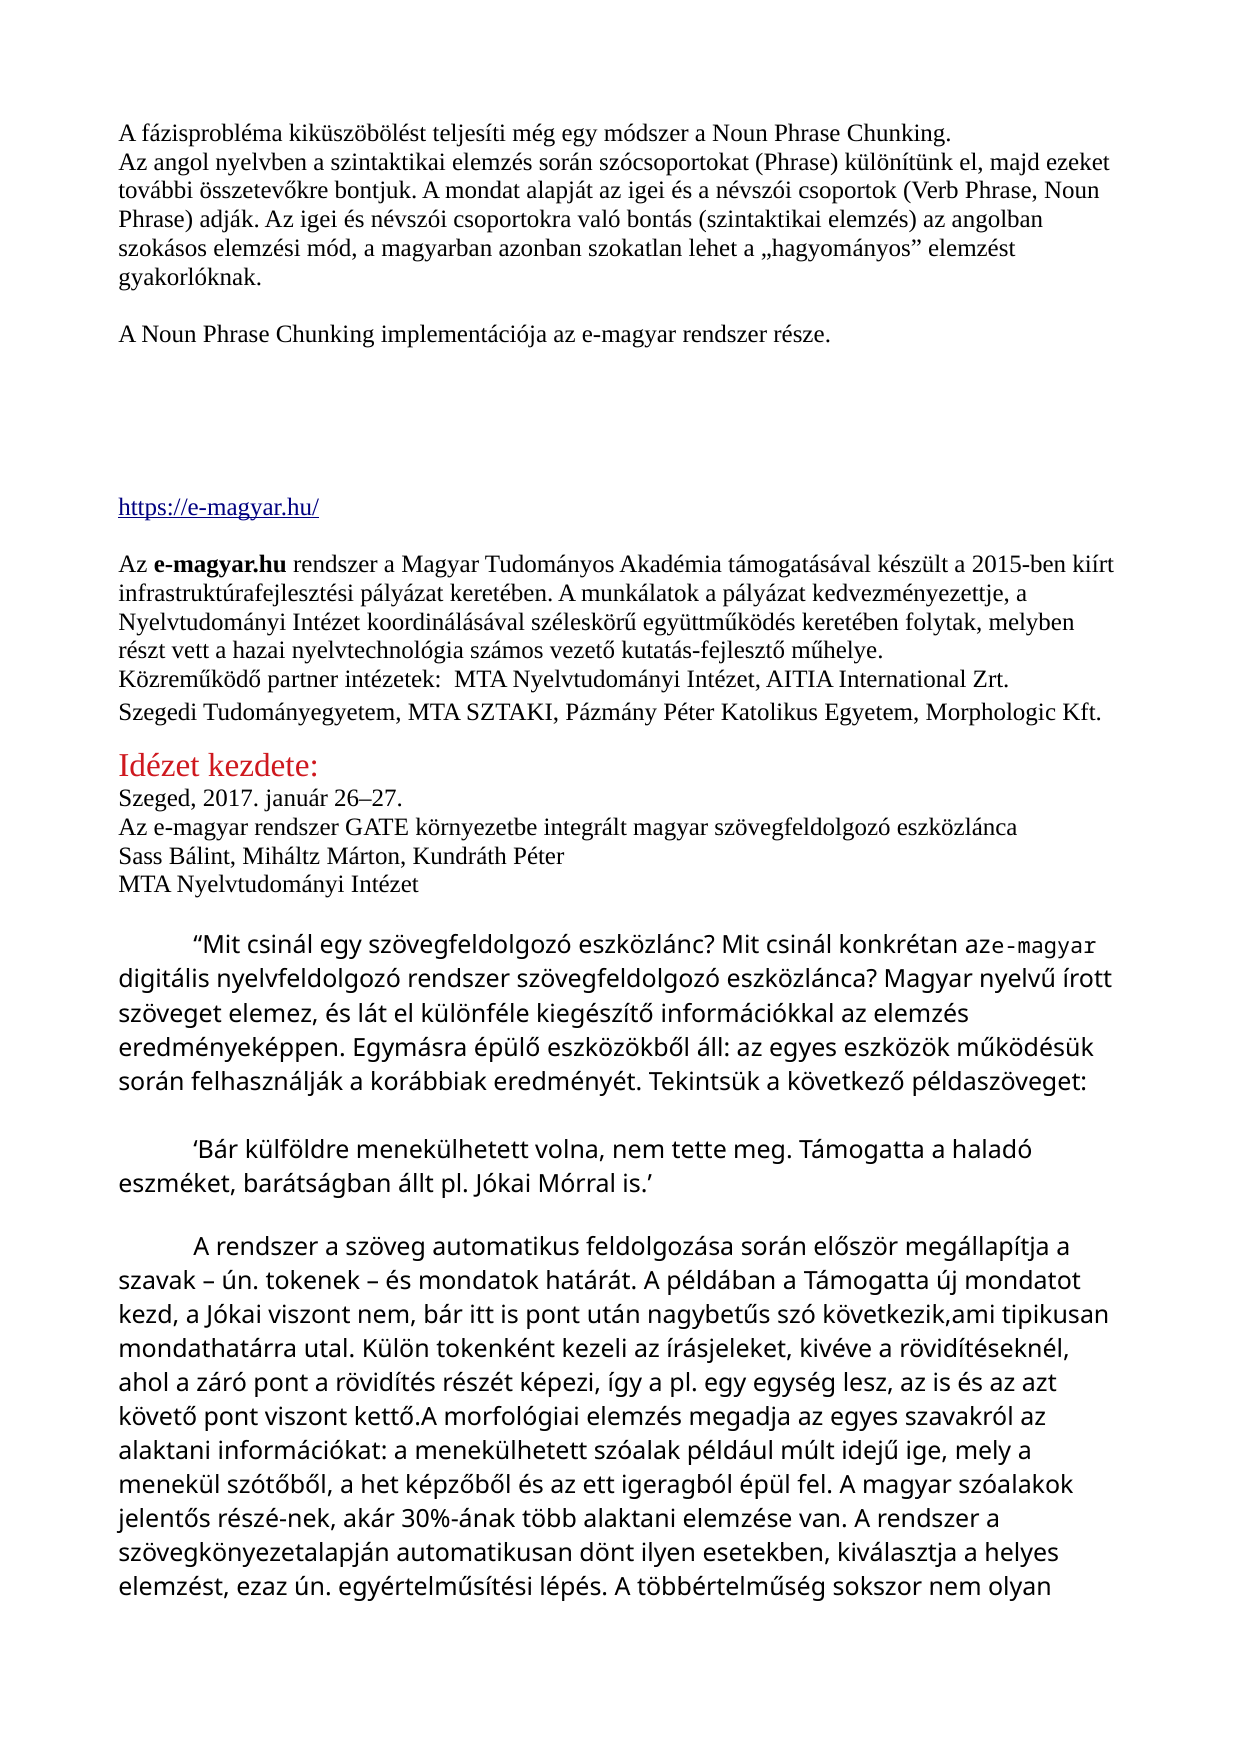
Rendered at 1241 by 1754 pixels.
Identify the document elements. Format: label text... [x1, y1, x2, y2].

text Idézet kezdete: [118, 745, 1122, 783]
text Az e-magyar rendszer GATE környezetbe integrált magyar szövegfeldolgozó eszközlánca [118, 812, 1122, 841]
text A Noun Phrase Chunking implementációja az e-magyar rendszer része. [118, 319, 1122, 348]
text https://e-magyar.hu/ [118, 492, 1122, 521]
text ‘Bár külföldre menekülhetett volna, nem tette meg. Támogatta a haladó eszméket, barátságban állt pl. Jókai Mórral is.’ [118, 1131, 1122, 1199]
text A fázisprobléma kiküszöbölést teljesíti még egy módszer a Noun Phrase Chunking. [118, 118, 1122, 147]
text Az angol nyelvben a szintaktikai elemzés során szócsoportokat (Phrase) különítünk el, majd ezeket további összetevőkre bontjuk. A mondat alapját az igei és a névszói csoportok (Verb Phrase, Noun Phrase) adják. Az igei és névszói csoportokra való bontás (szintaktikai elemzés) az angolban szokásos elemzési mód, a magyarban azonban szokatlan lehet a „hagyományos” elemzést gyakorlóknak. [118, 147, 1122, 291]
text Sass Bálint, Miháltz Márton, Kundráth Péter MTA Nyelvtudományi Intézet [118, 841, 1122, 898]
text Az e-magyar.hu rendszer a Magyar Tudományos Akadémia támogatásával készült a 2015-ben kiírt infrastruktúrafejlesztési pályázat keretében. A munkálatok a pályázat kedvezményezettje, a Nyelvtudományi Intézet koordinálásával széleskörű együttműködés keretében folytak, melyben részt vett a hazai nyelvtechnológia számos vezető kutatás-fejlesztő műhelye. [118, 549, 1122, 664]
text Közreműködő partner intézetek: MTA Nyelvtudományi Intézet, AITIA International Zrt. Szegedi Tudományegyetem, MTA SZTAKI, Pázmány Péter Katolikus Egyetem, Morphologic Kft. [118, 664, 1122, 726]
text A rendszer a szöveg automatikus feldolgozása során először megállapítja a szavak – ún. tokenek – és mondatok határát. A példában a Támogatta új mondatot kezd, a Jókai viszont nem, bár itt is pont után nagybetűs szó következik,ami tipikusan mondathatárra utal. Külön tokenként kezeli az írásjeleket, kivéve a rövidítéseknél, ahol a záró pont a rövidítés részét képezi, így a pl. egy egység lesz, az is és az azt követő pont viszont kettő.A morfológiai elemzés megadja az egyes szavakról az alaktani információkat: a menekülhetett szóalak például múlt idejű ige, mely a menekül szótőből, a het képzőből és az ett igeragból épül fel. A magyar szóalakok jelentős részé-nek, akár 30%-ának több alaktani elemzése van. A rendszer a szövegkönyezetalapján automatikusan dönt ilyen esetekben, kiválasztja a helyes elemzést, ezaz ún. egyértelműsítési lépés. A többértelműség sokszor nem olyan [118, 1228, 1122, 1603]
text Szeged, 2017. január 26–27. [118, 783, 1122, 812]
text “Mit csinál egy szövegfeldolgozó eszközlánc? Mit csinál konkrétan aze-magyar digitális nyelvfeldolgozó rendszer szövegfeldolgozó eszközlánca? Magyar nyelvű írott szöveget elemez, és lát el különféle kiegészítő információkkal az elemzés eredményeképpen. Egymásra épülő eszközökből áll: az egyes eszközök működésük során felhasználják a korábbiak eredményét. Tekintsük a következő példaszöveget: [118, 927, 1122, 1097]
